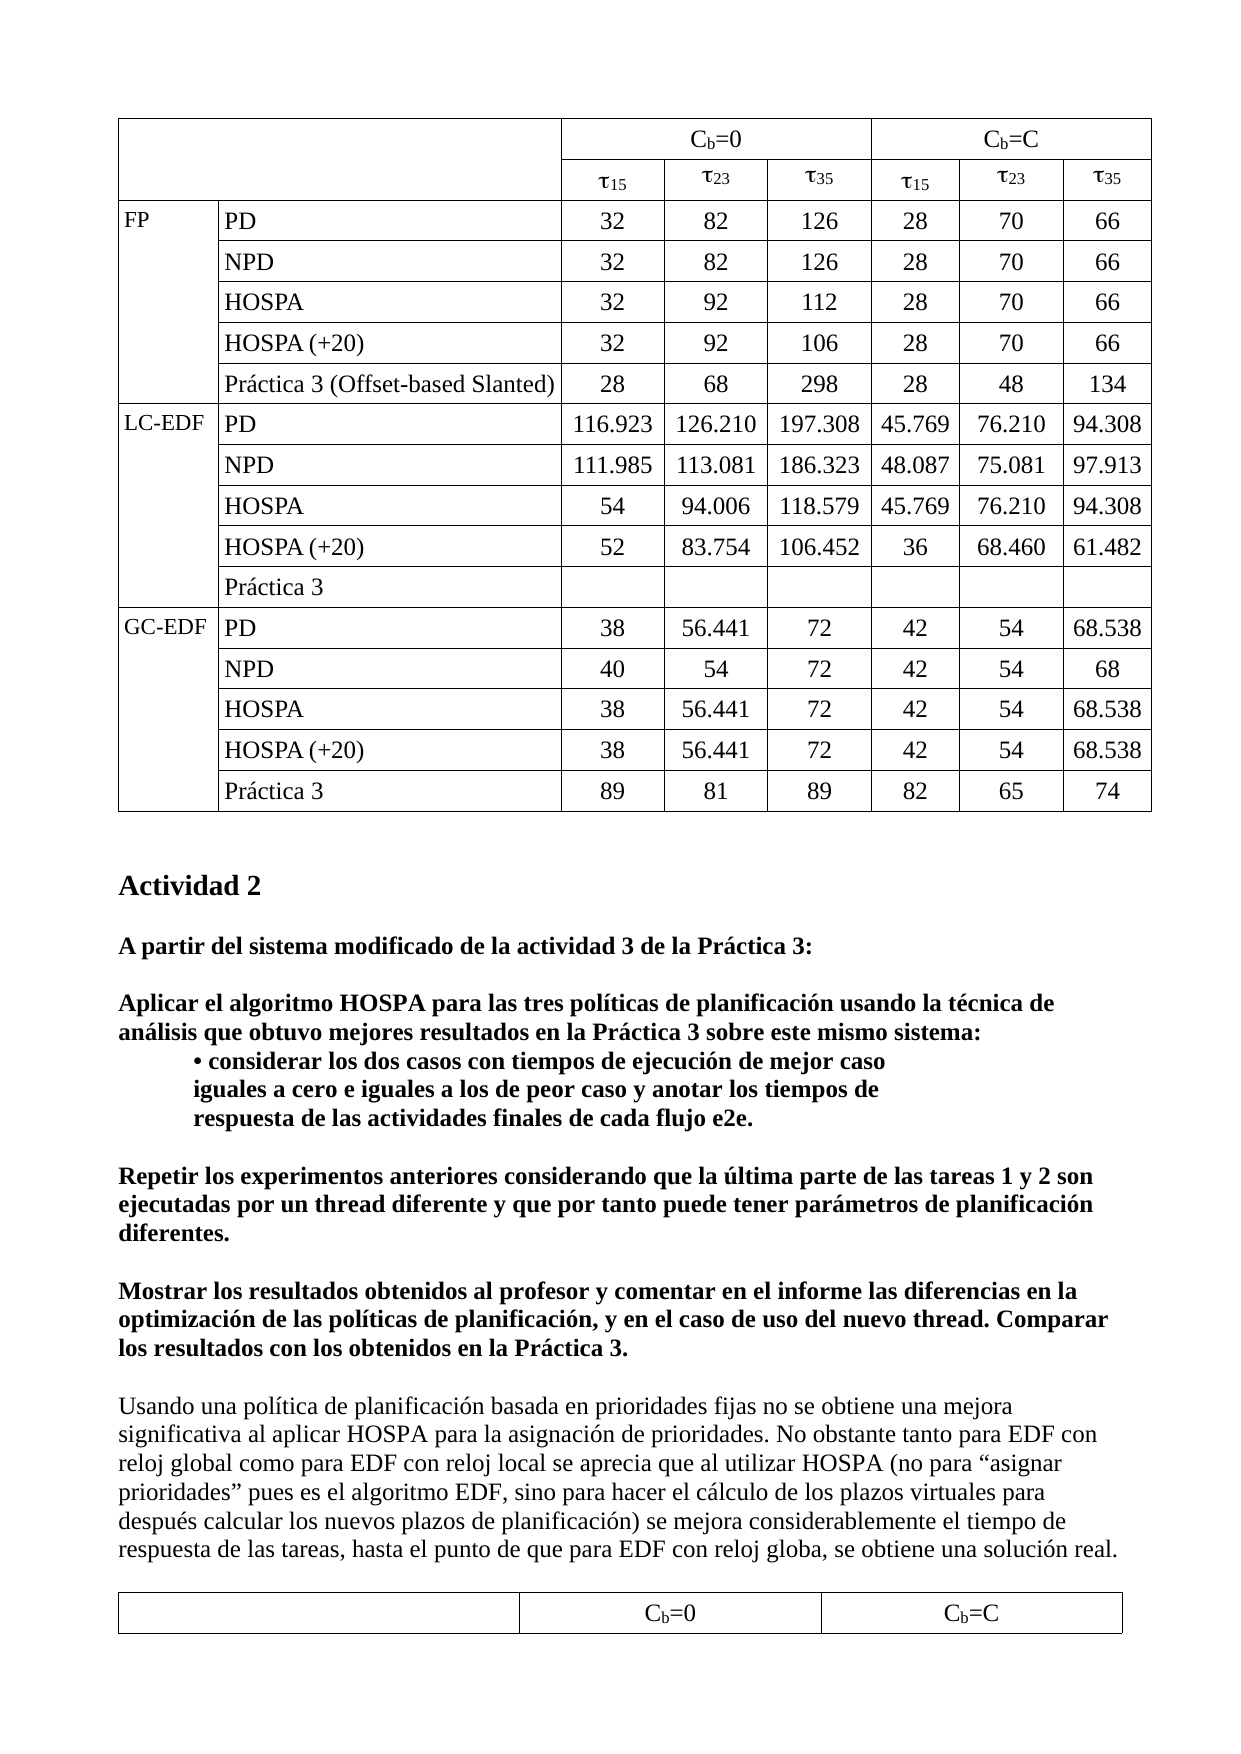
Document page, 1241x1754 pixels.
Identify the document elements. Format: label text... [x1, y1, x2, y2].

table_cell HOSPA [219, 689, 561, 729]
table_cell 94.006 [665, 486, 767, 525]
table_cell NPD [219, 649, 561, 688]
table_cell 106 [768, 323, 871, 362]
table_cell 68.460 [960, 526, 1063, 566]
text Actividad 2 [118, 868, 1122, 902]
table_cell 42 [872, 649, 959, 688]
table_cell 68 [1064, 649, 1151, 688]
table_cell LC-EDF [119, 404, 218, 607]
text iguales a cero e iguales a los de peor caso y anotar los tiempos de [118, 1074, 1122, 1103]
table_cell 72 [768, 649, 871, 688]
table_cell 66 [1064, 282, 1151, 322]
table_cell 72 [768, 730, 871, 770]
text Mostrar los resultados obtenidos al profesor y comentar en el informe las diferencias en la optimización de las políticas de planificación, y en el caso de uso del nuevo thread. Comparar los resultados con los obtenidos en la Práctica 3. [118, 1276, 1122, 1362]
table_cell 48.087 [872, 445, 959, 485]
table_cell 70 [960, 241, 1063, 281]
table_cell t15 [562, 160, 664, 199]
table_header [119, 1593, 519, 1633]
table_cell [562, 567, 664, 607]
table_cell 111.985 [562, 445, 664, 485]
table_cell 32 [562, 282, 664, 322]
table_cell NPD [219, 241, 561, 281]
table_cell Práctica 3 [219, 771, 561, 811]
table_cell 94.308 [1064, 404, 1151, 444]
table_cell 89 [562, 771, 664, 811]
table_cell 48 [960, 364, 1063, 403]
table_cell 89 [768, 771, 871, 811]
table_header Cb=C [822, 1593, 1122, 1633]
table_cell 28 [872, 323, 959, 362]
table_cell PD [219, 608, 561, 648]
table_cell PD [219, 201, 561, 240]
table_cell 106.452 [768, 526, 871, 566]
table_cell 40 [562, 649, 664, 688]
table_cell 92 [665, 323, 767, 362]
table_cell [960, 567, 1063, 607]
table_cell 81 [665, 771, 767, 811]
table_cell HOSPA (+20) [219, 323, 561, 362]
table_cell HOSPA (+20) [219, 526, 561, 566]
table_cell 92 [665, 282, 767, 322]
table_cell 72 [768, 608, 871, 648]
table_cell 66 [1064, 241, 1151, 281]
text Usando una política de planificación basada en prioridades fijas no se obtiene una mejora significativa al aplicar HOSPA para la asignación de prioridades. No obstante tanto para EDF con reloj global como para EDF con reloj local se aprecia que al utilizar HOSPA (no para “asignar prioridades” pues es el algoritmo EDF, sino para hacer el cálculo de los plazos virtuales para después calcular los nuevos plazos de planificación) se mejora considerablemente el tiempo de respuesta de las tareas, hasta el punto de que para EDF con reloj globa, se obtiene una solución real. [118, 1391, 1122, 1563]
table_cell 74 [1064, 771, 1151, 811]
text Aplicar el algoritmo HOSPA para las tres políticas de planificación usando la técnica de análisis que obtuvo mejores resultados en la Práctica 3 sobre este mismo sistema: [118, 988, 1122, 1046]
table_cell 28 [562, 364, 664, 403]
table_cell 68.538 [1064, 689, 1151, 729]
table_cell [665, 567, 767, 607]
table_cell [872, 567, 959, 607]
table_cell 82 [872, 771, 959, 811]
table_cell 68 [665, 364, 767, 403]
table_cell 116.923 [562, 404, 664, 444]
table_cell 45.769 [872, 486, 959, 525]
table_cell t23 [665, 160, 767, 199]
table_cell 126 [768, 201, 871, 240]
table_cell 42 [872, 730, 959, 770]
table_cell t23 [960, 160, 1063, 199]
table_cell GC-EDF [119, 608, 218, 811]
table_cell 36 [872, 526, 959, 566]
table_cell Práctica 3 (Offset-based Slanted) [219, 364, 561, 403]
text respuesta de las actividades finales de cada flujo e2e. [118, 1103, 1122, 1132]
table_cell HOSPA [219, 486, 561, 525]
table_cell 54 [665, 649, 767, 688]
table_cell 66 [1064, 323, 1151, 362]
table_cell 68.538 [1064, 608, 1151, 648]
table_cell 72 [768, 689, 871, 729]
table_cell t35 [1064, 160, 1151, 199]
table_cell 45.769 [872, 404, 959, 444]
table_cell 134 [1064, 364, 1151, 403]
table_cell 76.210 [960, 486, 1063, 525]
text A partir del sistema modificado de la actividad 3 de la Práctica 3: [118, 931, 1122, 959]
table_cell 197.308 [768, 404, 871, 444]
table_cell 56.441 [665, 730, 767, 770]
table_cell 54 [562, 486, 664, 525]
table_cell 28 [872, 201, 959, 240]
table_cell 97.913 [1064, 445, 1151, 485]
table_cell 186.323 [768, 445, 871, 485]
table_cell 66 [1064, 201, 1151, 240]
table_cell 70 [960, 323, 1063, 362]
text • considerar los dos casos con tiempos de ejecución de mejor caso [118, 1046, 1122, 1074]
table_cell 54 [960, 730, 1063, 770]
table_cell t15 [872, 160, 959, 199]
table_cell 42 [872, 689, 959, 729]
table_cell 82 [665, 201, 767, 240]
table_cell 126.210 [665, 404, 767, 444]
table_cell 32 [562, 201, 664, 240]
table_cell 54 [960, 649, 1063, 688]
table_cell 32 [562, 241, 664, 281]
table_cell NPD [219, 445, 561, 485]
table_cell 70 [960, 282, 1063, 322]
table_cell 68.538 [1064, 730, 1151, 770]
table_header Cb=C [872, 119, 1151, 159]
table_cell 52 [562, 526, 664, 566]
table_cell 28 [872, 241, 959, 281]
table_cell HOSPA (+20) [219, 730, 561, 770]
table_cell PD [219, 404, 561, 444]
table_cell 76.210 [960, 404, 1063, 444]
table_header Cb=0 [520, 1593, 821, 1633]
table_header [119, 119, 561, 199]
table_cell 65 [960, 771, 1063, 811]
table_cell 113.081 [665, 445, 767, 485]
table_cell 38 [562, 689, 664, 729]
table_cell FP [119, 201, 218, 403]
table_cell Práctica 3 [219, 567, 561, 607]
table_cell 94.308 [1064, 486, 1151, 525]
table_cell 56.441 [665, 689, 767, 729]
text Repetir los experimentos anteriores considerando que la última parte de las tareas 1 y 2 son ejecutadas por un thread diferente y que por tanto puede tener parámetros de planificación diferentes. [118, 1161, 1122, 1247]
table_cell 42 [872, 608, 959, 648]
table_cell 112 [768, 282, 871, 322]
table_cell 28 [872, 282, 959, 322]
table_cell 38 [562, 730, 664, 770]
table_cell 118.579 [768, 486, 871, 525]
table_cell t35 [768, 160, 871, 199]
table_cell 126 [768, 241, 871, 281]
table_cell 82 [665, 241, 767, 281]
table_cell 70 [960, 201, 1063, 240]
table_cell 54 [960, 608, 1063, 648]
table_cell [1064, 567, 1151, 607]
table_cell 28 [872, 364, 959, 403]
table_header Cb=0 [562, 119, 871, 159]
table_cell 38 [562, 608, 664, 648]
table_cell 298 [768, 364, 871, 403]
table_cell [768, 567, 871, 607]
table_cell 83.754 [665, 526, 767, 566]
table_cell 32 [562, 323, 664, 362]
table_cell 54 [960, 689, 1063, 729]
table_cell HOSPA [219, 282, 561, 322]
table_cell 75.081 [960, 445, 1063, 485]
table_cell 56.441 [665, 608, 767, 648]
table_cell 61.482 [1064, 526, 1151, 566]
